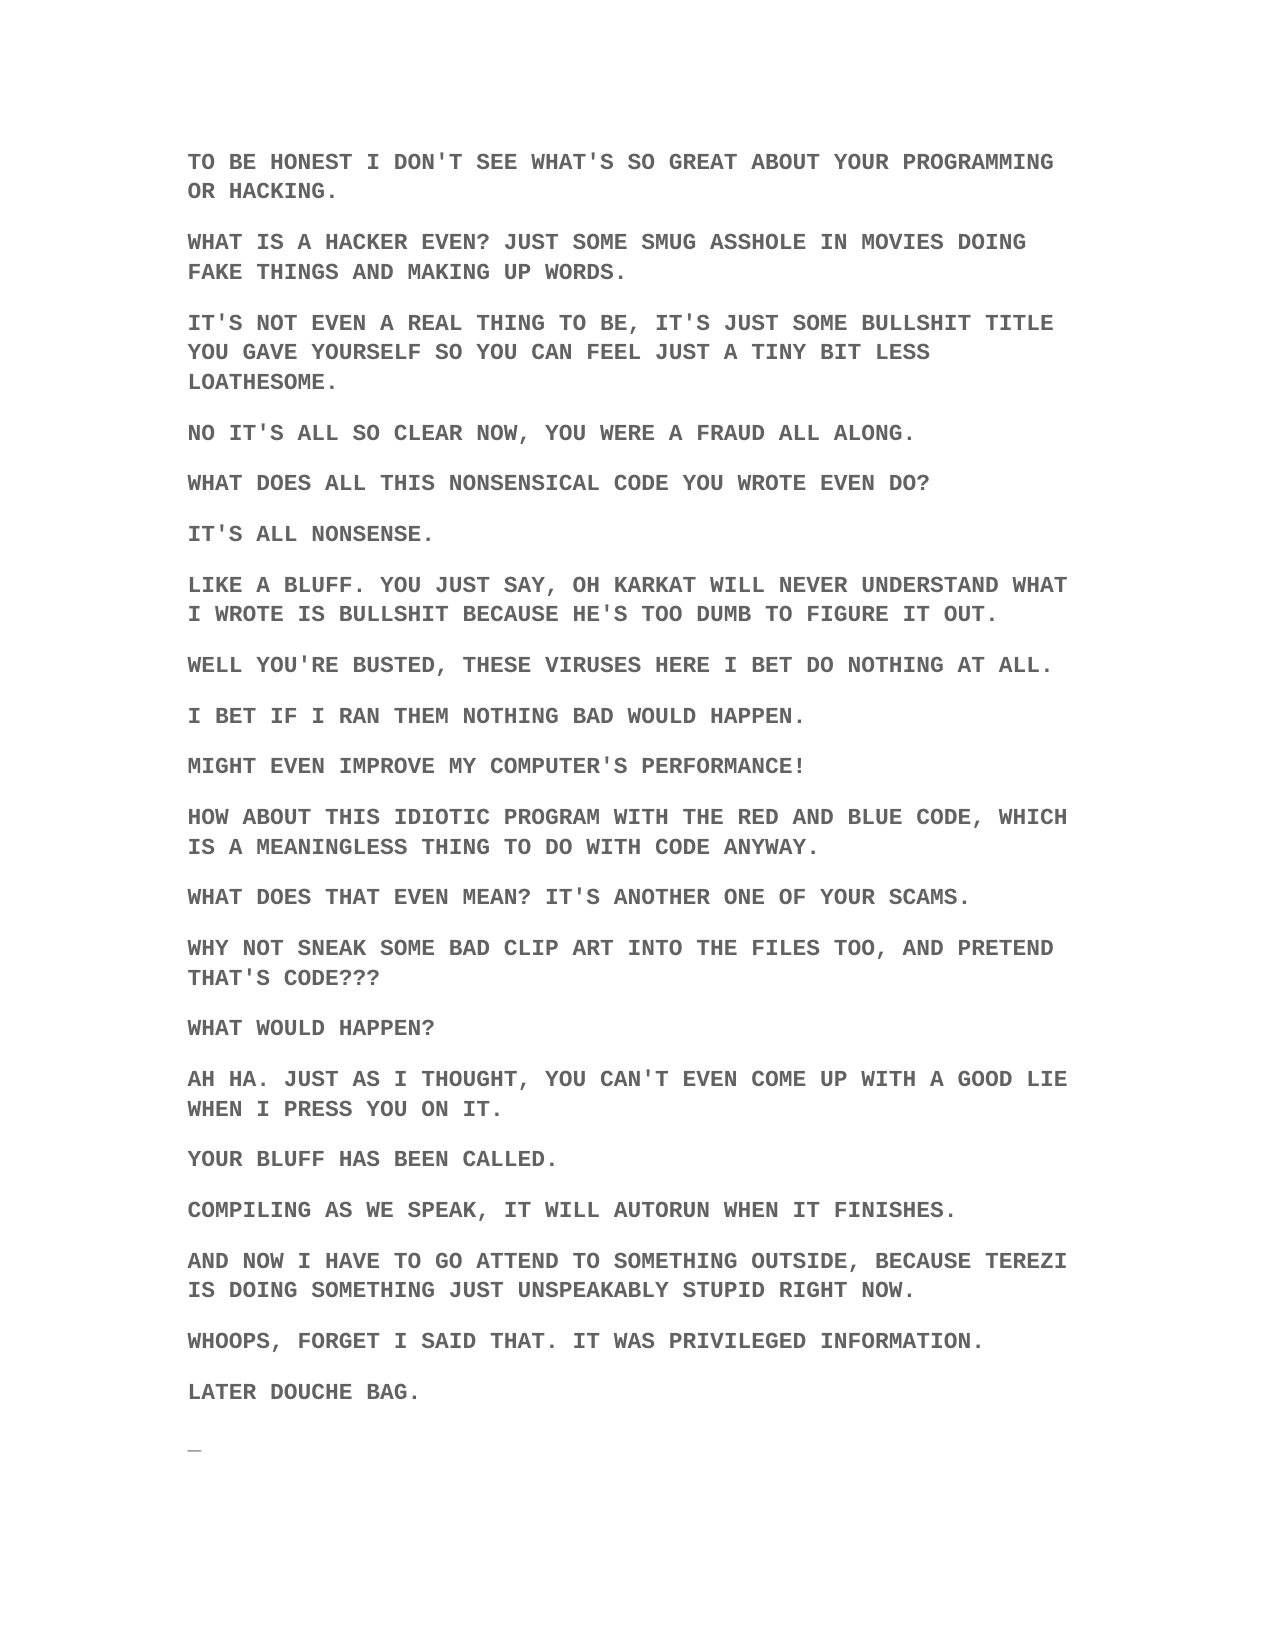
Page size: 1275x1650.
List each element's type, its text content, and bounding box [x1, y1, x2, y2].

text NO IT'S ALL SO CLEAR NOW, YOU WERE A FRAUD ALL ALONG. [187, 421, 1087, 447]
text AH HA. JUST AS I THOUGHT, YOU CAN'T EVEN COME UP WITH A GOOD LIE WHEN I PRESS YOU ON IT. [187, 1067, 1087, 1123]
text YOUR BLUFF HAS BEEN CALLED. [187, 1148, 1087, 1174]
text MIGHT EVEN IMPROVE MY COMPUTER'S PERFORMANCE! [187, 754, 1087, 781]
text COMPILING AS WE SPEAK, IT WILL AUTORUN WHEN IT FINISHES. [187, 1198, 1087, 1224]
text I BET IF I RAN THEM NOTHING BAD WOULD HAPPEN. [187, 704, 1087, 730]
text WHAT IS A HACKER EVEN? JUST SOME SMUG ASSHOLE IN MOVIES DOING FAKE THINGS AND MAKING UP WORDS. [187, 230, 1087, 286]
text _ [187, 1431, 1087, 1457]
text IT'S NOT EVEN A REAL THING TO BE, IT'S JUST SOME BULLSHIT TITLE YOU GAVE YOURSELF SO YOU CAN FEEL JUST A TINY BIT LESS LOATHESOME. [187, 311, 1087, 396]
text AND NOW I HAVE TO GO ATTEND TO SOMETHING OUTSIDE, BECAUSE TEREZI IS DOING SOMETHING JUST UNSPEAKABLY STUPID RIGHT NOW. [187, 1249, 1087, 1305]
text HOW ABOUT THIS IDIOTIC PROGRAM WITH THE RED AND BLUE CODE, WHICH IS A MEANINGLESS THING TO DO WITH CODE ANYWAY. [187, 805, 1087, 861]
text WHOOPS, FORGET I SAID THAT. IT WAS PRIVILEGED INFORMATION. [187, 1329, 1087, 1355]
text WHAT DOES THAT EVEN MEAN? IT'S ANOTHER ONE OF YOUR SCAMS. [187, 886, 1087, 912]
text LATER DOUCHE BAG. [187, 1380, 1087, 1406]
text WELL YOU'RE BUSTED, THESE VIRUSES HERE I BET DO NOTHING AT ALL. [187, 653, 1087, 679]
text TO BE HONEST I DON'T SEE WHAT'S SO GREAT ABOUT YOUR PROGRAMMING OR HACKING. [187, 150, 1087, 206]
text WHAT WOULD HAPPEN? [187, 1017, 1087, 1043]
text WHAT DOES ALL THIS NONSENSICAL CODE YOU WROTE EVEN DO? [187, 472, 1087, 498]
text WHY NOT SNEAK SOME BAD CLIP ART INTO THE FILES TOO, AND PRETEND THAT'S CODE??? [187, 936, 1087, 992]
text LIKE A BLUFF. YOU JUST SAY, OH KARKAT WILL NEVER UNDERSTAND WHAT I WROTE IS BULLSHIT BECAUSE HE'S TOO DUMB TO FIGURE IT OUT. [187, 573, 1087, 629]
text IT'S ALL NONSENSE. [187, 522, 1087, 548]
